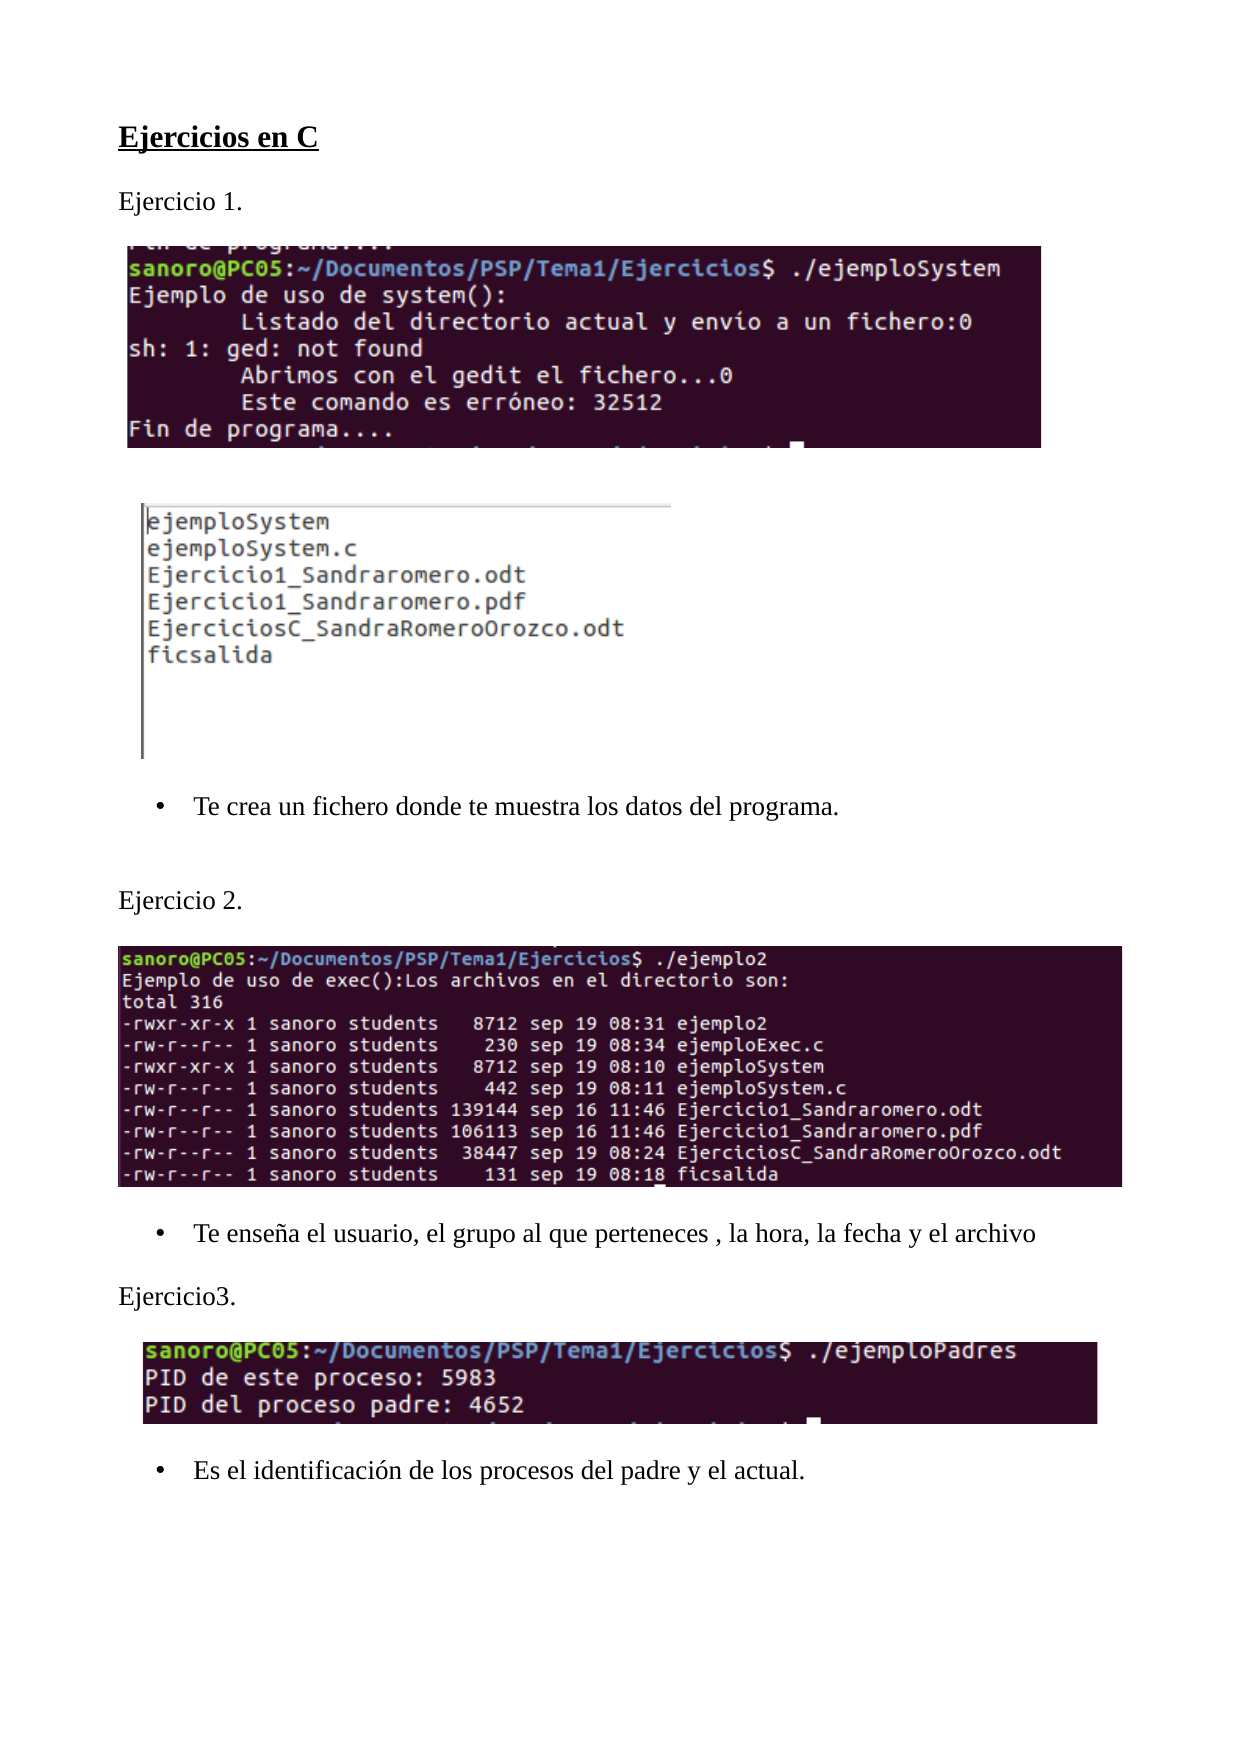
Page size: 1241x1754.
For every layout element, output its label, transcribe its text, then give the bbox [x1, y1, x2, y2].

list Te enseña el usuario, el grupo al que perteneces , la hora, la fecha y el archivo [156, 1217, 1122, 1249]
picture [127, 246, 1042, 448]
picture [141, 503, 671, 759]
text Ejercicios en C [118, 118, 1122, 154]
picture [142, 1342, 1098, 1424]
text Ejercicio 2. [118, 884, 1122, 915]
list Es el identificación de los procesos del padre y el actual. [156, 1454, 1122, 1486]
text Ejercicio 1. [118, 185, 1122, 216]
list Te crea un fichero donde te muestra los datos del programa. [156, 790, 1122, 821]
picture [118, 946, 1123, 1187]
text Ejercicio3. [118, 1280, 1122, 1311]
